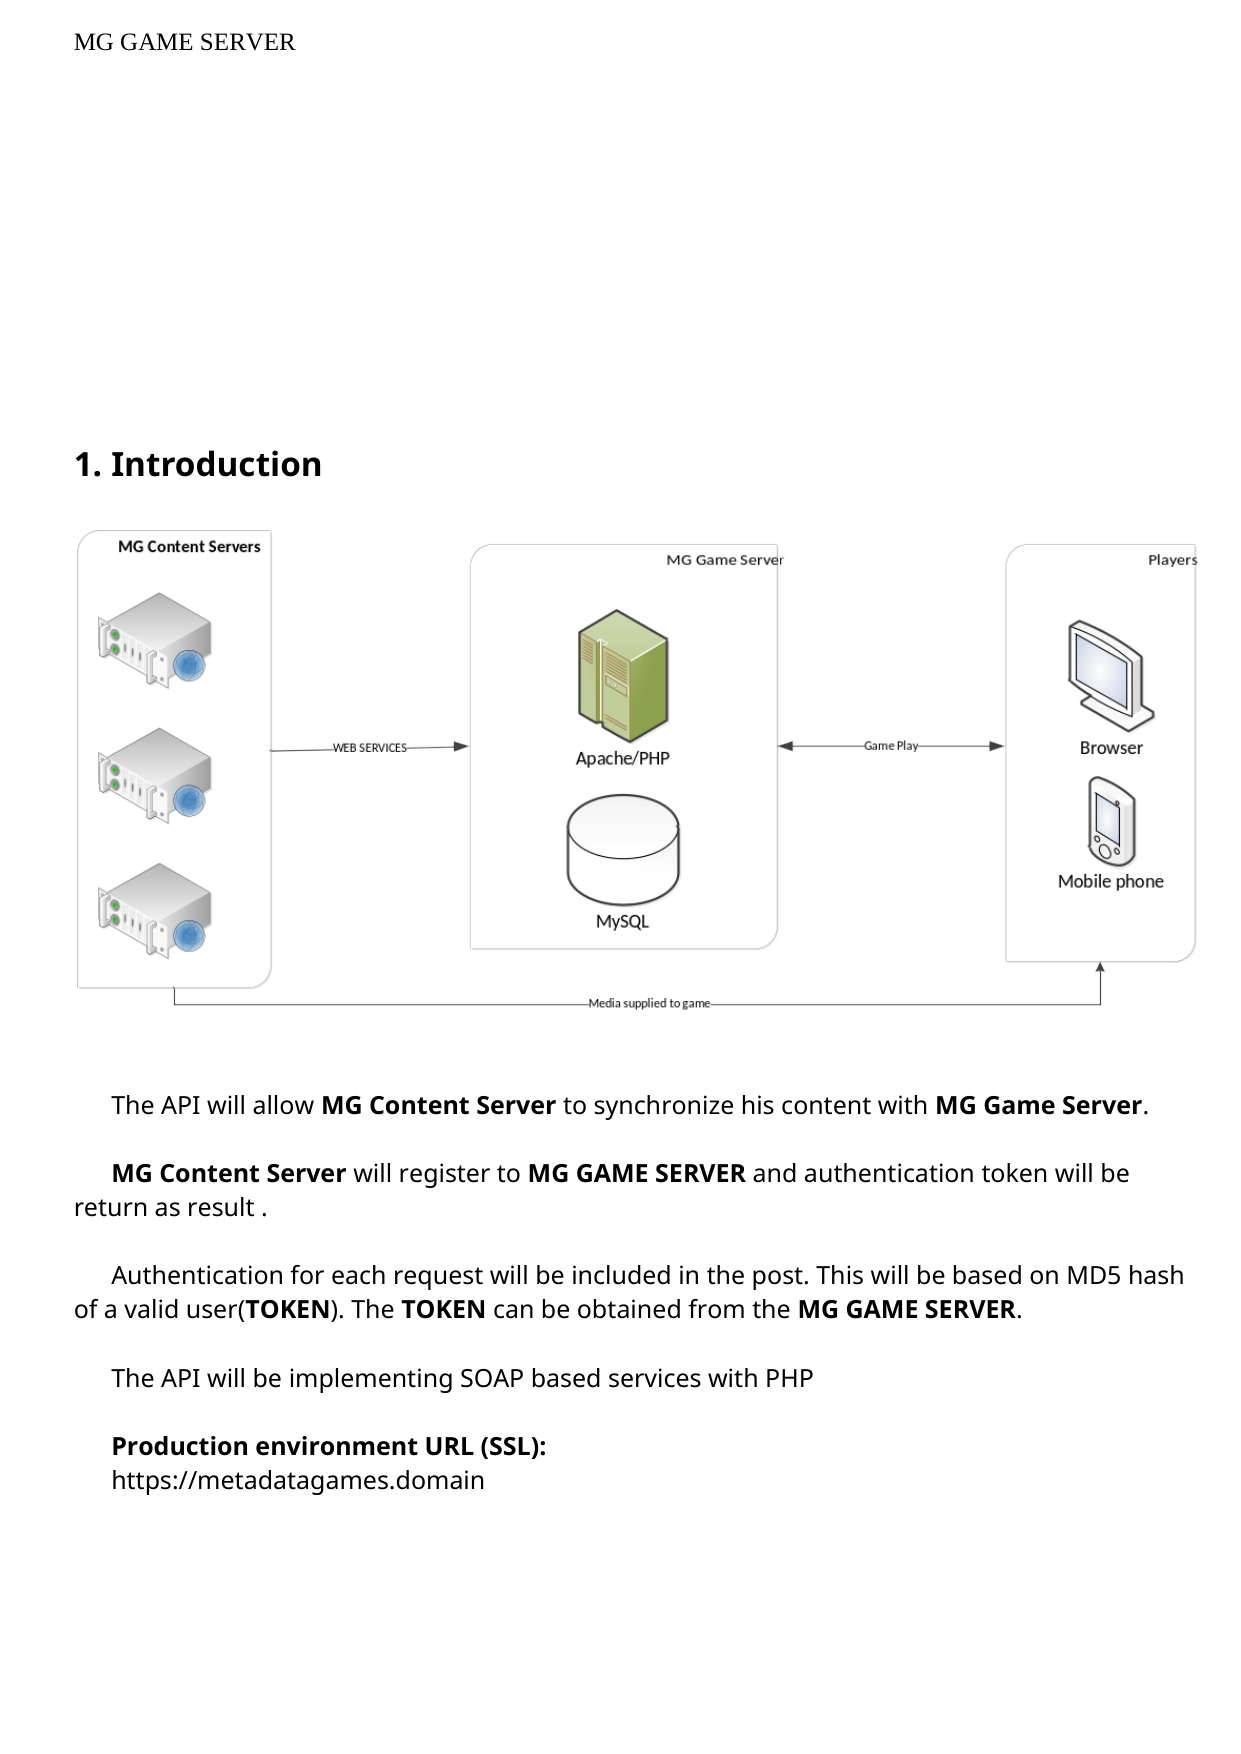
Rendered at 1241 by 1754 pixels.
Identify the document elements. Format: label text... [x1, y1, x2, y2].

text Authentication for each request will be included in the post. This will be based on MD5 hash of a valid user(TOKEN). The TOKEN can be obtained from the MG GAME SERVER. [73, 1258, 1203, 1326]
text https://metadatagames.domain [111, 1462, 1203, 1496]
text The API will allow MG Content Server to synchronize his content with MG Game Server. [73, 1088, 1203, 1122]
subtitle Introduction [73, 441, 1203, 486]
text The API will be implementing SOAP based services with PHP [73, 1360, 1203, 1394]
text MG Content Server will register to MG GAME SERVER and authentication token will be return as result . [73, 1156, 1203, 1224]
text Production environment URL (SSL): [111, 1428, 1203, 1462]
